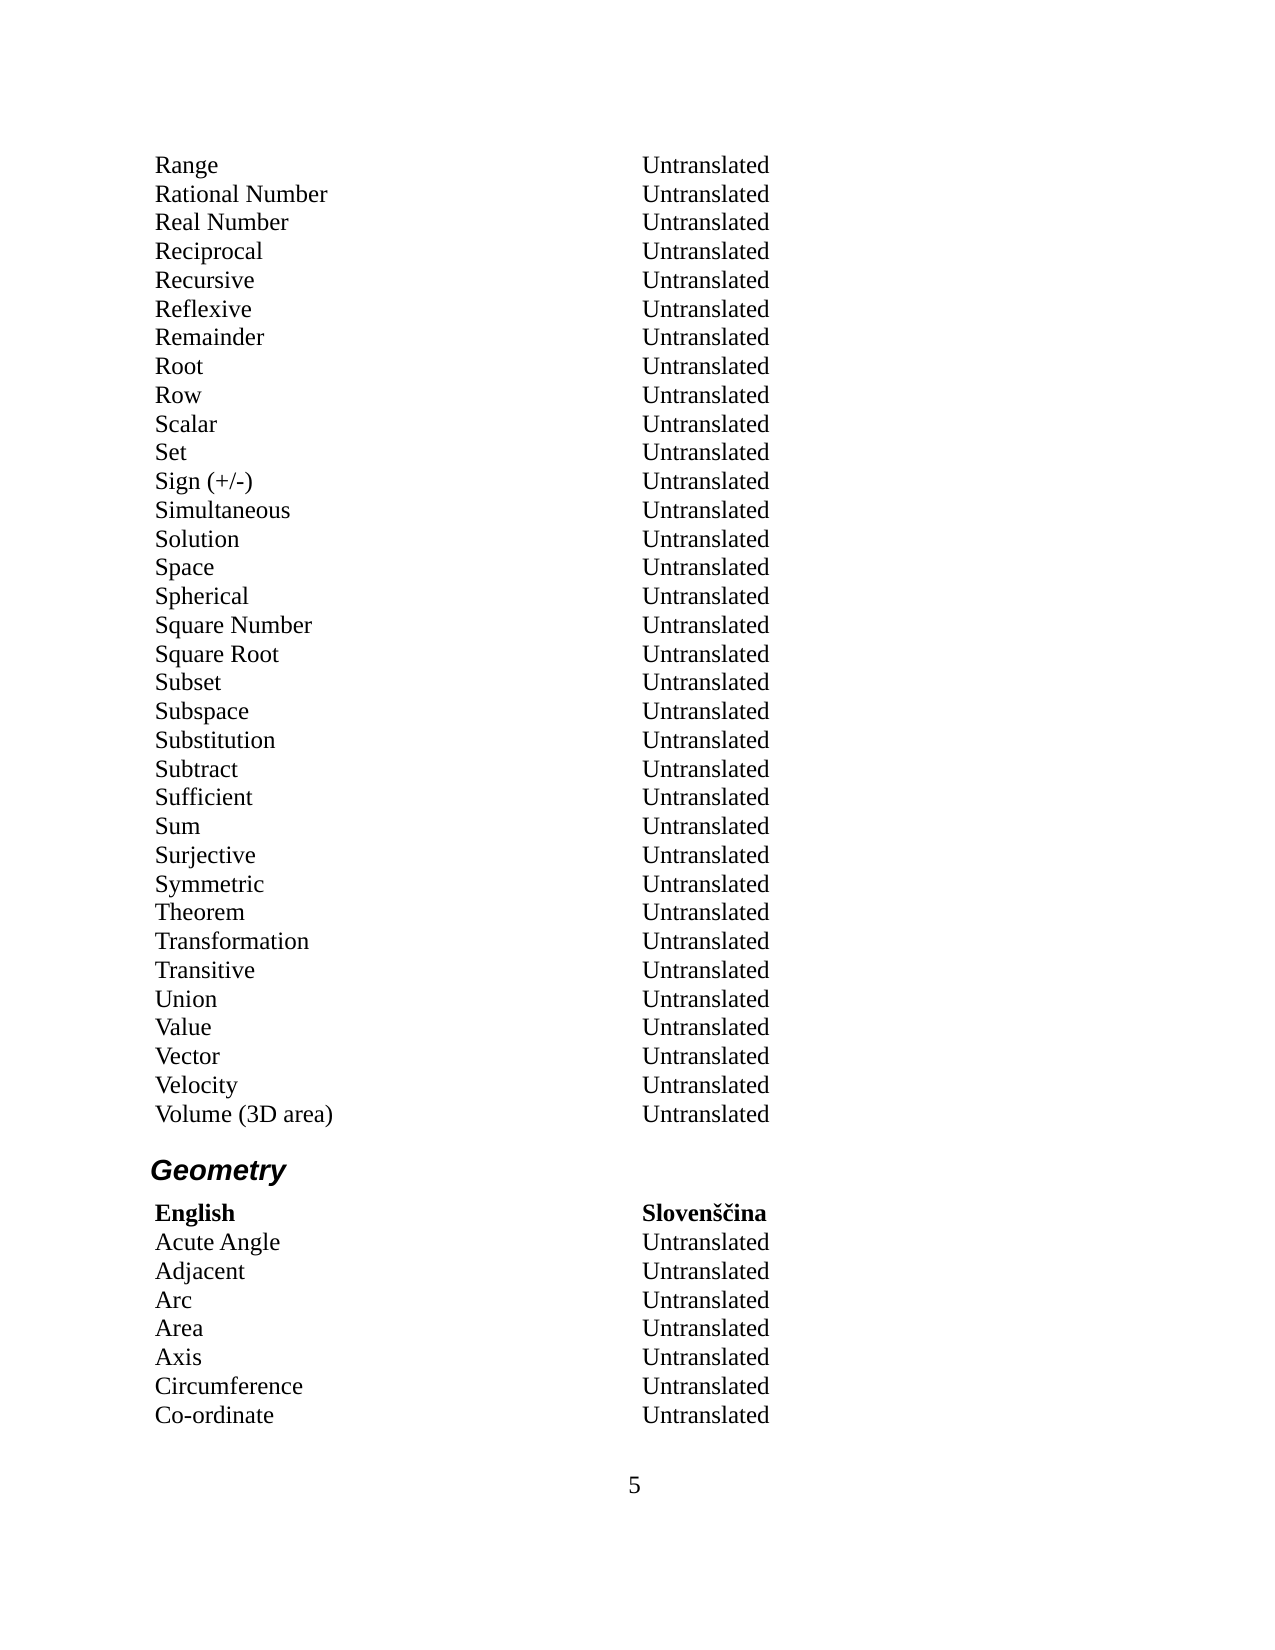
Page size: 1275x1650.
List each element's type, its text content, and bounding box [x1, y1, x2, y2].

table_cell Untranslated [638, 1099, 1125, 1127]
table_cell Untranslated [638, 179, 1125, 207]
table_cell Untranslated [638, 754, 1125, 782]
table_cell Vector [150, 1041, 637, 1070]
table_cell Untranslated [638, 581, 1125, 610]
table_cell Untranslated [638, 409, 1125, 437]
table_cell Untranslated [638, 380, 1125, 409]
table_cell Untranslated [638, 811, 1125, 840]
table_cell Remainder [150, 323, 637, 351]
table_cell Transitive [150, 955, 637, 984]
table_cell Acute Angle [150, 1227, 637, 1256]
table_cell Sufficient [150, 783, 637, 811]
table_cell Subtract [150, 754, 637, 782]
table_cell Symmetric [150, 869, 637, 897]
table_cell Surjective [150, 840, 637, 869]
table_cell Untranslated [638, 553, 1125, 581]
table_cell Row [150, 380, 637, 409]
table_cell Untranslated [638, 696, 1125, 725]
table_cell Range [150, 150, 637, 179]
table_cell Untranslated [638, 1314, 1125, 1342]
table_cell Untranslated [638, 265, 1125, 294]
table_header Slovenščina [638, 1199, 1125, 1227]
table_cell Velocity [150, 1070, 637, 1099]
table_cell Untranslated [638, 840, 1125, 869]
table_cell Scalar [150, 409, 637, 437]
table_cell Untranslated [638, 1013, 1125, 1041]
table_cell Root [150, 351, 637, 380]
table_cell Transformation [150, 926, 637, 955]
table_cell Untranslated [638, 438, 1125, 466]
table_cell Untranslated [638, 1285, 1125, 1313]
table_cell Square Root [150, 639, 637, 667]
table_cell Untranslated [638, 150, 1125, 179]
table_cell Untranslated [638, 208, 1125, 236]
table_cell Untranslated [638, 639, 1125, 667]
table_cell Spherical [150, 581, 637, 610]
table_cell Sum [150, 811, 637, 840]
table_cell Untranslated [638, 351, 1125, 380]
table_cell Co-ordinate [150, 1400, 637, 1428]
subtitle Geometry [150, 1152, 1125, 1186]
table_cell Theorem [150, 898, 637, 926]
table_cell Untranslated [638, 783, 1125, 811]
table_cell Square Number [150, 610, 637, 639]
table_cell Substitution [150, 725, 637, 754]
table_cell Untranslated [638, 1227, 1125, 1256]
table_cell Untranslated [638, 1400, 1125, 1428]
table_cell Set [150, 438, 637, 466]
table_cell Untranslated [638, 524, 1125, 552]
table_cell Untranslated [638, 236, 1125, 265]
table_cell Simultaneous [150, 495, 637, 524]
table_cell Recursive [150, 265, 637, 294]
table_cell Union [150, 984, 637, 1012]
table_cell Untranslated [638, 1342, 1125, 1371]
table_cell Reciprocal [150, 236, 637, 265]
table_cell Untranslated [638, 466, 1125, 495]
table_cell Circumference [150, 1371, 637, 1400]
table_cell Untranslated [638, 610, 1125, 639]
table_cell Untranslated [638, 323, 1125, 351]
table_cell Untranslated [638, 668, 1125, 696]
table_cell Untranslated [638, 294, 1125, 322]
table_cell Solution [150, 524, 637, 552]
table_cell Arc [150, 1285, 637, 1313]
table_cell Reflexive [150, 294, 637, 322]
table_cell Untranslated [638, 495, 1125, 524]
table_cell Untranslated [638, 898, 1125, 926]
table_cell Space [150, 553, 637, 581]
table_cell Sign (+/-) [150, 466, 637, 495]
table_cell Untranslated [638, 869, 1125, 897]
table_cell Untranslated [638, 1070, 1125, 1099]
table_cell Area [150, 1314, 637, 1342]
table_cell Volume (3D area) [150, 1099, 637, 1127]
table_cell Adjacent [150, 1256, 637, 1285]
table_cell Untranslated [638, 1371, 1125, 1400]
table_cell Real Number [150, 208, 637, 236]
table_cell Untranslated [638, 926, 1125, 955]
table_cell Axis [150, 1342, 637, 1371]
table_cell Subset [150, 668, 637, 696]
table_header English [150, 1199, 637, 1227]
table_cell Rational Number [150, 179, 637, 207]
table_cell Untranslated [638, 955, 1125, 984]
table_cell Value [150, 1013, 637, 1041]
table_cell Untranslated [638, 1041, 1125, 1070]
table_cell Subspace [150, 696, 637, 725]
table_cell Untranslated [638, 725, 1125, 754]
table_cell Untranslated [638, 984, 1125, 1012]
table_cell Untranslated [638, 1256, 1125, 1285]
